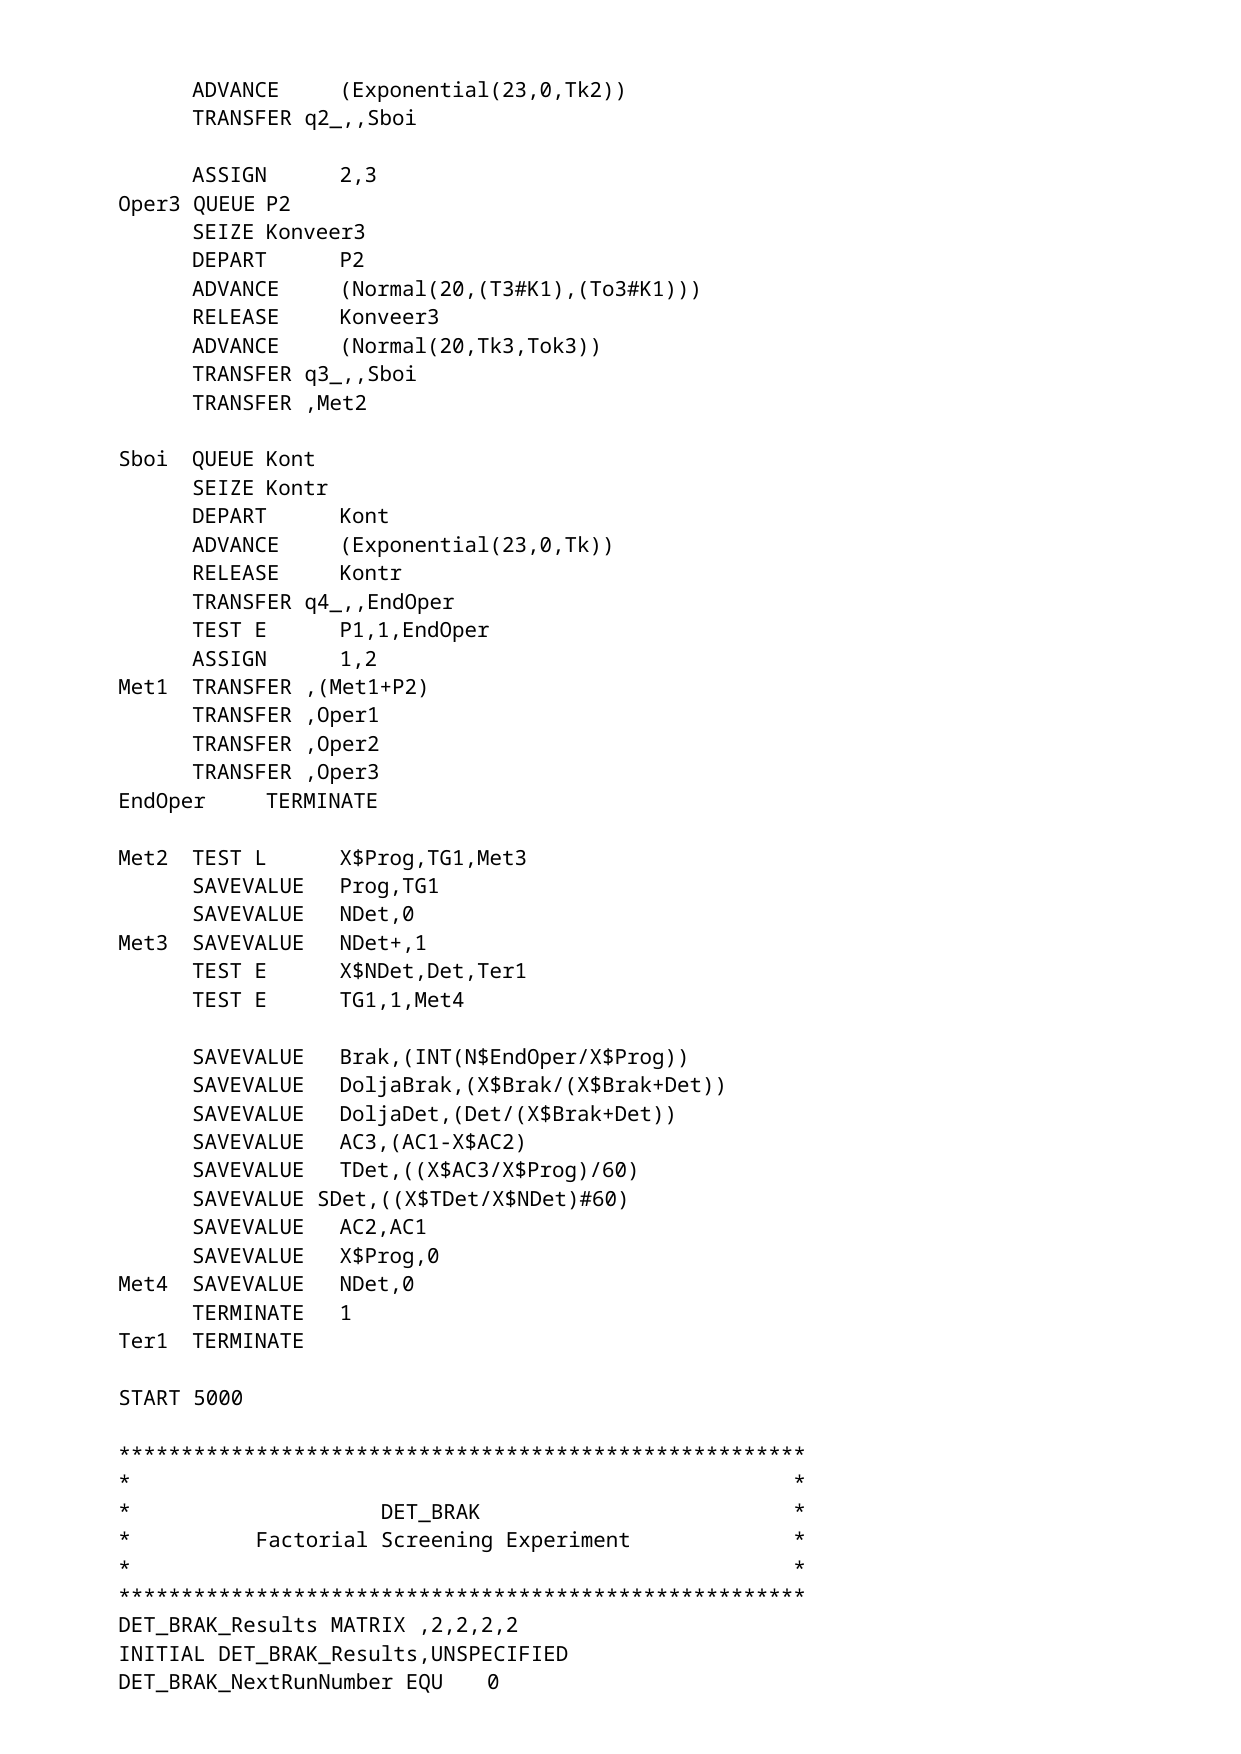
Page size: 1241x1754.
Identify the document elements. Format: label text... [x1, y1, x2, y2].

text Oper3 QUEUE P2 [118, 189, 1162, 217]
text TRANSFER ,Oper1 [118, 701, 1162, 729]
text RELEASE Kontr [118, 558, 1162, 587]
text SAVEVALUE TDet,((X$AC3/X$Prog)/60) [118, 1156, 1162, 1184]
text ADVANCE (Exponential(23,0,Tk)) [118, 530, 1162, 558]
text START 5000 [118, 1383, 1162, 1411]
text Met3 SAVEVALUE NDet+,1 [118, 928, 1162, 956]
text TERMINATE 1 [118, 1298, 1162, 1326]
text ADVANCE (Exponential(23,0,Tk2)) [118, 75, 1162, 103]
text SAVEVALUE X$Prog,0 [118, 1241, 1162, 1269]
text SAVEVALUE Prog,TG1 [118, 871, 1162, 899]
text ******************************************************* [118, 1440, 1162, 1468]
text SAVEVALUE DoljaDet,(Det/(X$Brak+Det)) [118, 1099, 1162, 1127]
text SAVEVALUE AC3,(AC1-X$AC2) [118, 1127, 1162, 1156]
text SEIZE Konveer3 [118, 217, 1162, 246]
text * DET_BRAK * [118, 1497, 1162, 1525]
text TEST E TG1,1,Met4 [118, 985, 1162, 1013]
text Ter1 TERMINATE [118, 1326, 1162, 1354]
text ******************************************************* [118, 1582, 1162, 1611]
text * Factorial Screening Experiment * [118, 1525, 1162, 1554]
text SAVEVALUE NDet,0 [118, 899, 1162, 928]
text Met1 TRANSFER ,(Met1+P2) [118, 672, 1162, 701]
text TEST E P1,1,EndOper [118, 615, 1162, 644]
text ADVANCE (Normal(20,(T3#K1),(To3#K1))) [118, 274, 1162, 302]
text SAVEVALUE DoljaBrak,(X$Brak/(X$Brak+Det)) [118, 1070, 1162, 1099]
text SAVEVALUE Brak,(INT(N$EndOper/X$Prog)) [118, 1042, 1162, 1070]
text TRANSFER ,Oper3 [118, 757, 1162, 786]
text Sboi QUEUE Kont [118, 444, 1162, 473]
text TRANSFER q4_,,EndOper [118, 587, 1162, 615]
text TRANSFER ,Met2 [118, 388, 1162, 416]
text DEPART Kont [118, 501, 1162, 530]
text Met2 TEST L X$Prog,TG1,Met3 [118, 843, 1162, 871]
text Met4 SAVEVALUE NDet,0 [118, 1269, 1162, 1298]
text DEPART P2 [118, 246, 1162, 274]
text * * [118, 1554, 1162, 1582]
text TRANSFER q2_,,Sboi [118, 103, 1162, 132]
text SEIZE Kontr [118, 473, 1162, 501]
text ASSIGN 2,3 [118, 160, 1162, 189]
text TEST E X$NDet,Det,Ter1 [118, 956, 1162, 985]
text RELEASE Konveer3 [118, 302, 1162, 331]
text TRANSFER ,Oper2 [118, 729, 1162, 757]
text DET_BRAK_Results MATRIX ,2,2,2,2 [118, 1611, 1162, 1639]
text ADVANCE (Normal(20,Tk3,Tok3)) [118, 331, 1162, 359]
text EndOper TERMINATE [118, 786, 1162, 814]
text SAVEVALUE SDet,((X$TDet/X$NDet)#60) [118, 1184, 1162, 1212]
text ASSIGN 1,2 [118, 644, 1162, 672]
text DET_BRAK_NextRunNumber EQU 0 [118, 1667, 1162, 1696]
text INITIAL DET_BRAK_Results,UNSPECIFIED [118, 1639, 1162, 1667]
text TRANSFER q3_,,Sboi [118, 359, 1162, 388]
text * * [118, 1468, 1162, 1497]
text SAVEVALUE AC2,AC1 [118, 1212, 1162, 1241]
